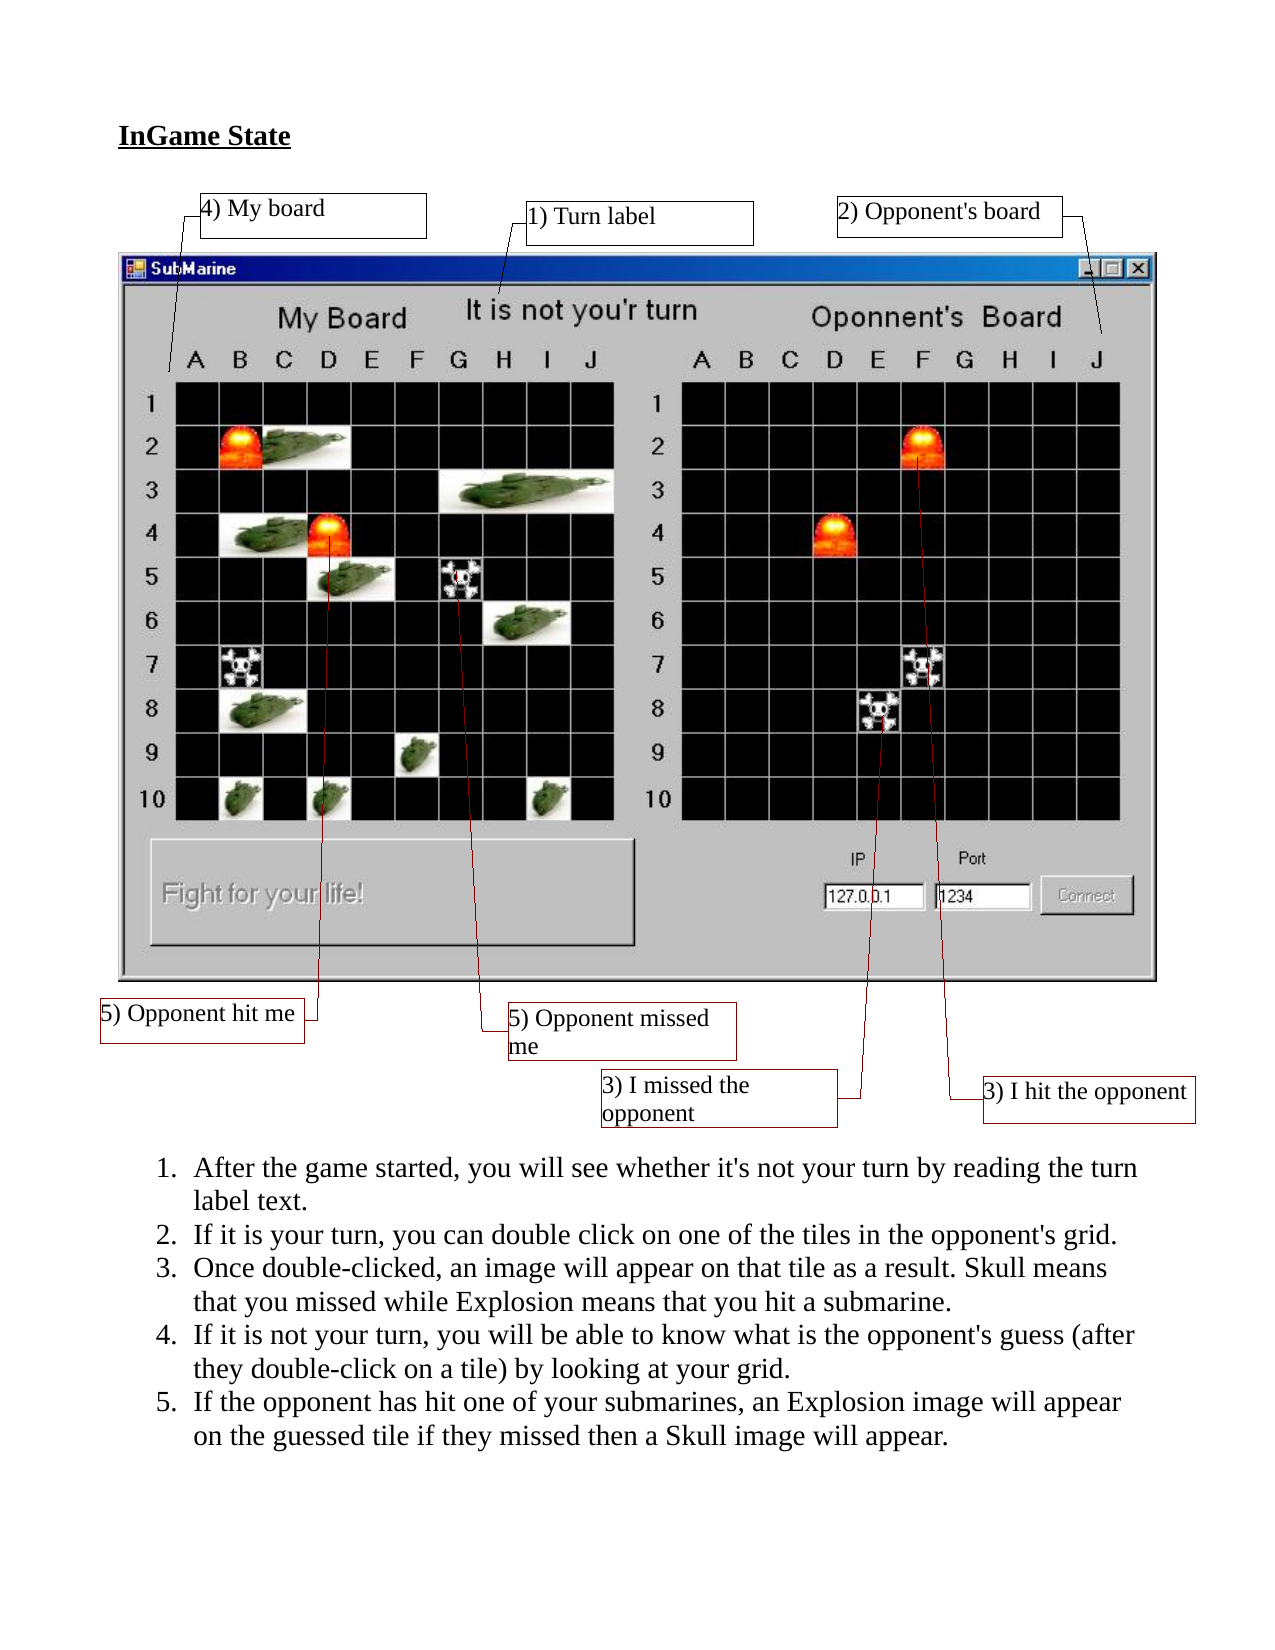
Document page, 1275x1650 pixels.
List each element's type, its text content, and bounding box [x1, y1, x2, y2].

list After the game started, you will see whether it's not your turn by reading the turn label text. [156, 1150, 1157, 1217]
list If the opponent has hit one of your submarines, an Explosion image will appear on the guessed tile if they missed then a Skull image will appear. [156, 1384, 1157, 1452]
list If it is not your turn, you will be able to know what is the opponent's guess (after they double-click on a tile) by looking at your grid. [156, 1317, 1157, 1384]
text InGame State [118, 118, 1157, 152]
list Once double-clicked, an image will appear on that tile as a result. Skull means that you missed while Explosion means that you hit a submarine. [156, 1250, 1157, 1317]
list If it is your turn, you can double click on one of the tiles in the opponent's grid. [156, 1217, 1157, 1250]
picture [118, 252, 1157, 982]
